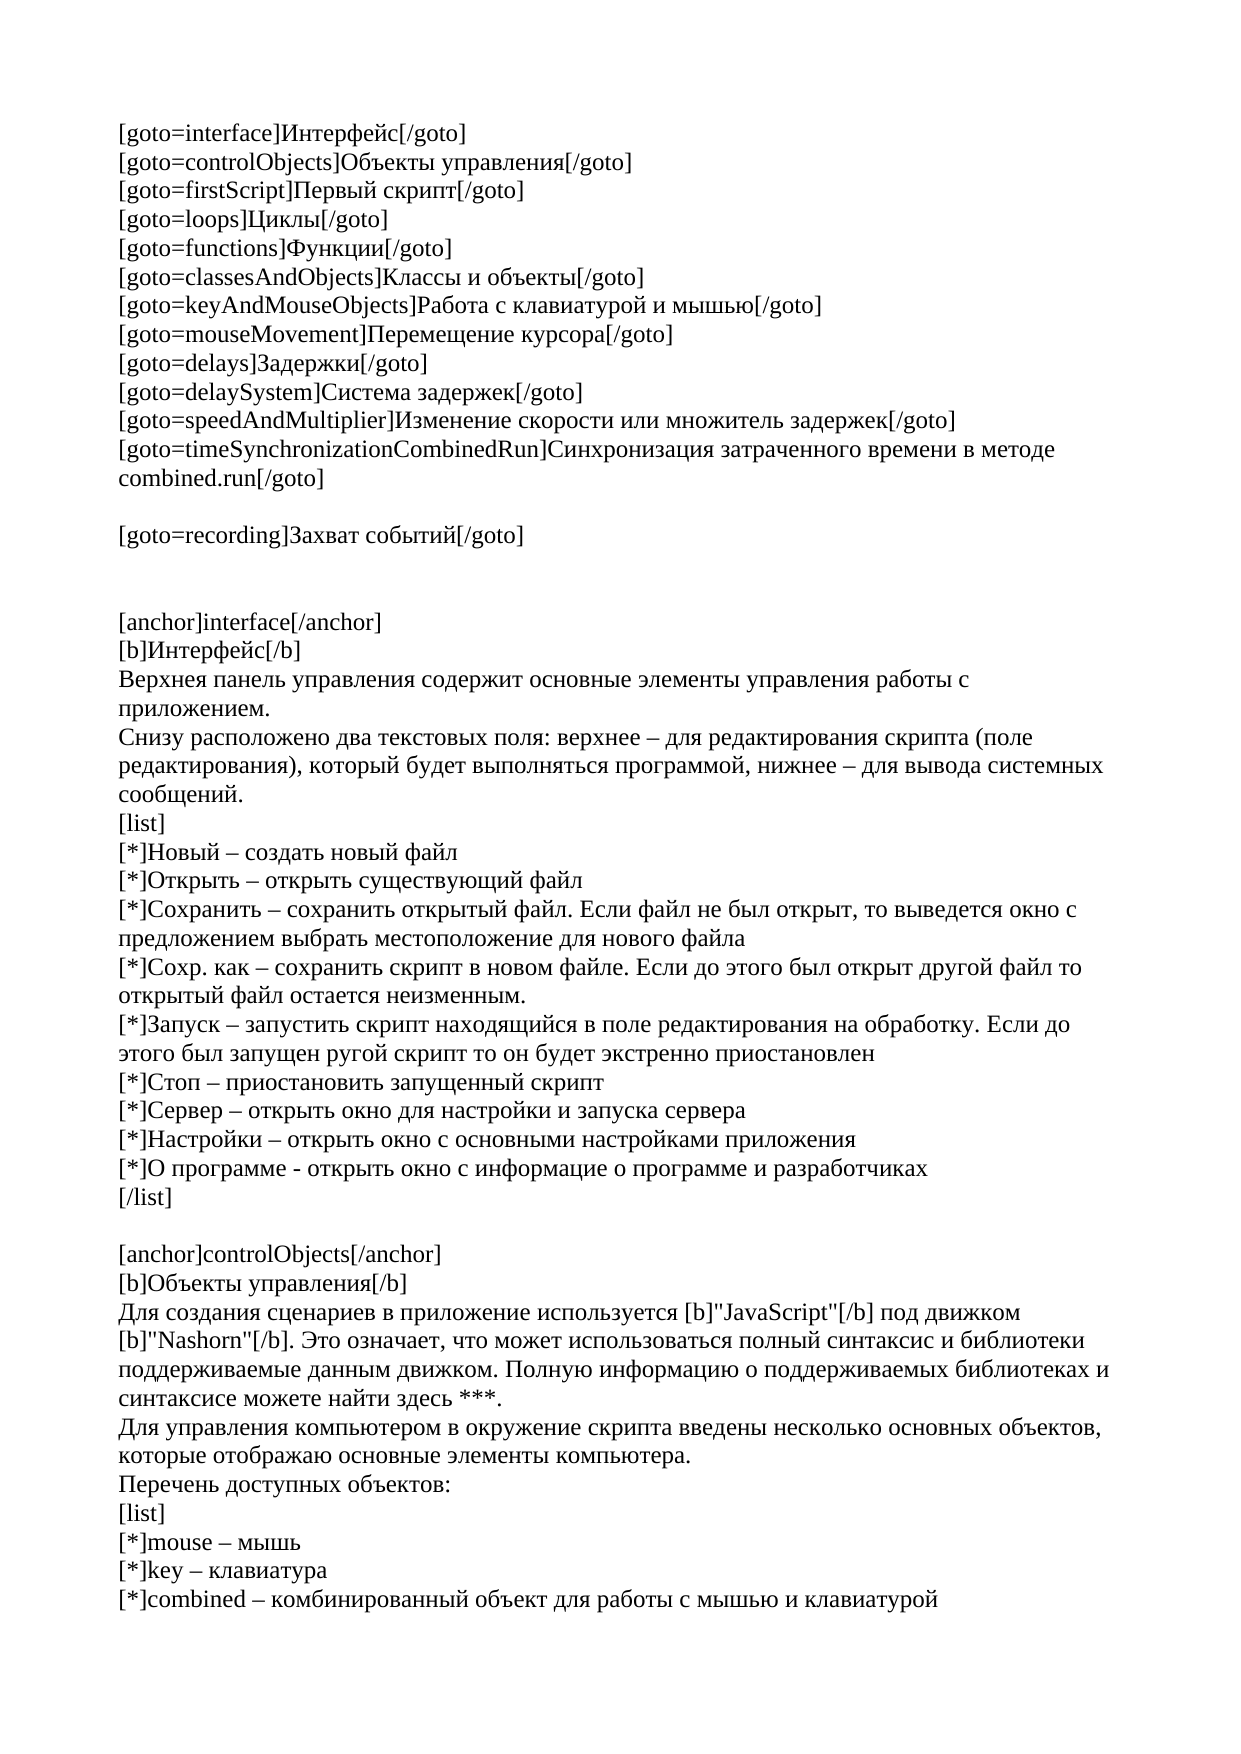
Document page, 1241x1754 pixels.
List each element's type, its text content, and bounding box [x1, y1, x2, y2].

text [*]Сохр. как – сохранить скрипт в новом файле. Если до этого был открыт другой файл то открытый файл остается неизменным. [118, 952, 1122, 1009]
text [/list] [118, 1182, 1122, 1211]
text [b]Объекты управления[/b] [118, 1268, 1122, 1297]
text [*]Сервер – открыть окно для настройки и запуска сервера [118, 1096, 1122, 1124]
text [anchor]interface[/anchor] [118, 607, 1122, 636]
text [anchor]controlObjects[/anchor] [118, 1239, 1122, 1268]
text [list] [118, 808, 1122, 837]
text [*]Настройки – открыть окно с основными настройками приложения [118, 1124, 1122, 1153]
text [*]Открыть – открыть существующий файл [118, 866, 1122, 894]
text [goto=interface]Интерфейс[/goto] [118, 118, 1122, 147]
text [*]О программе - открыть окно с информацие о программе и разработчиках [118, 1153, 1122, 1182]
text [*]key – клавиатура [118, 1556, 1122, 1584]
text Для создания сценариев в приложение используется [b]"JavaScript"[/b] под движком [b]"Nashorn"[/b]. Это означает, что может использоваться полный синтаксис и библиотеки поддерживаемые данным движком. Полную информацию о поддерживаемых библиотеках и синтаксисе можете найти здесь ***. [118, 1297, 1122, 1412]
text [goto=recording]Захват событий[/goto] [118, 521, 1122, 549]
text [*]Новый – создать новый файл [118, 837, 1122, 866]
text [*]Сохранить – сохранить открытый файл. Если файл не был открыт, то выведется окно с предложением выбрать местоположение для нового файла [118, 894, 1122, 952]
text [goto=functions]Функции[/goto] [118, 233, 1122, 262]
text Верхнея панель управления содержит основные элементы управления работы с приложением. [118, 664, 1122, 722]
text [goto=speedAndMultiplier]Изменение скорости или множитель задержек[/goto] [118, 406, 1122, 434]
text [b]Интерфейс[/b] [118, 636, 1122, 664]
text [goto=delays]Задержки[/goto] [118, 348, 1122, 377]
text [list] [118, 1498, 1122, 1527]
text [goto=timeSynchronizationCombinedRun]Синхронизация затраченного времени в методе combined.run[/goto] [118, 434, 1122, 492]
text [goto=classesAndObjects]Классы и объекты[/goto] [118, 262, 1122, 291]
text [goto=delaySystem]Система задержек[/goto] [118, 377, 1122, 406]
text [goto=loops]Циклы[/goto] [118, 204, 1122, 233]
text [goto=firstScript]Первый скрипт[/goto] [118, 176, 1122, 204]
text Перечень доступных объектов: [118, 1469, 1122, 1498]
text [goto=mouseMovement]Перемещение курсора[/goto] [118, 319, 1122, 348]
text Для управления компьютером в окружение скрипта введены несколько основных объектов, которые отображаю основные элементы компьютера. [118, 1412, 1122, 1469]
text [goto=keyAndMouseObjects]Работа с клавиатурой и мышью[/goto] [118, 291, 1122, 319]
text [goto=controlObjects]Объекты управления[/goto] [118, 147, 1122, 176]
text Снизу расположено два текстовых поля: верхнее – для редактирования скрипта (поле редактирования), который будет выполняться программой, нижнее – для вывода системных сообщений. [118, 722, 1122, 808]
text [*]combined – комбинированный объект для работы с мышью и клавиатурой [118, 1584, 1122, 1613]
text [*]Запуск – запустить скрипт находящийся в поле редактирования на обработку. Если до этого был запущен ругой скрипт то он будет экстренно приостановлен [118, 1009, 1122, 1067]
text [*]mouse – мышь [118, 1527, 1122, 1556]
text [*]Стоп – приостановить запущенный скрипт [118, 1067, 1122, 1096]
